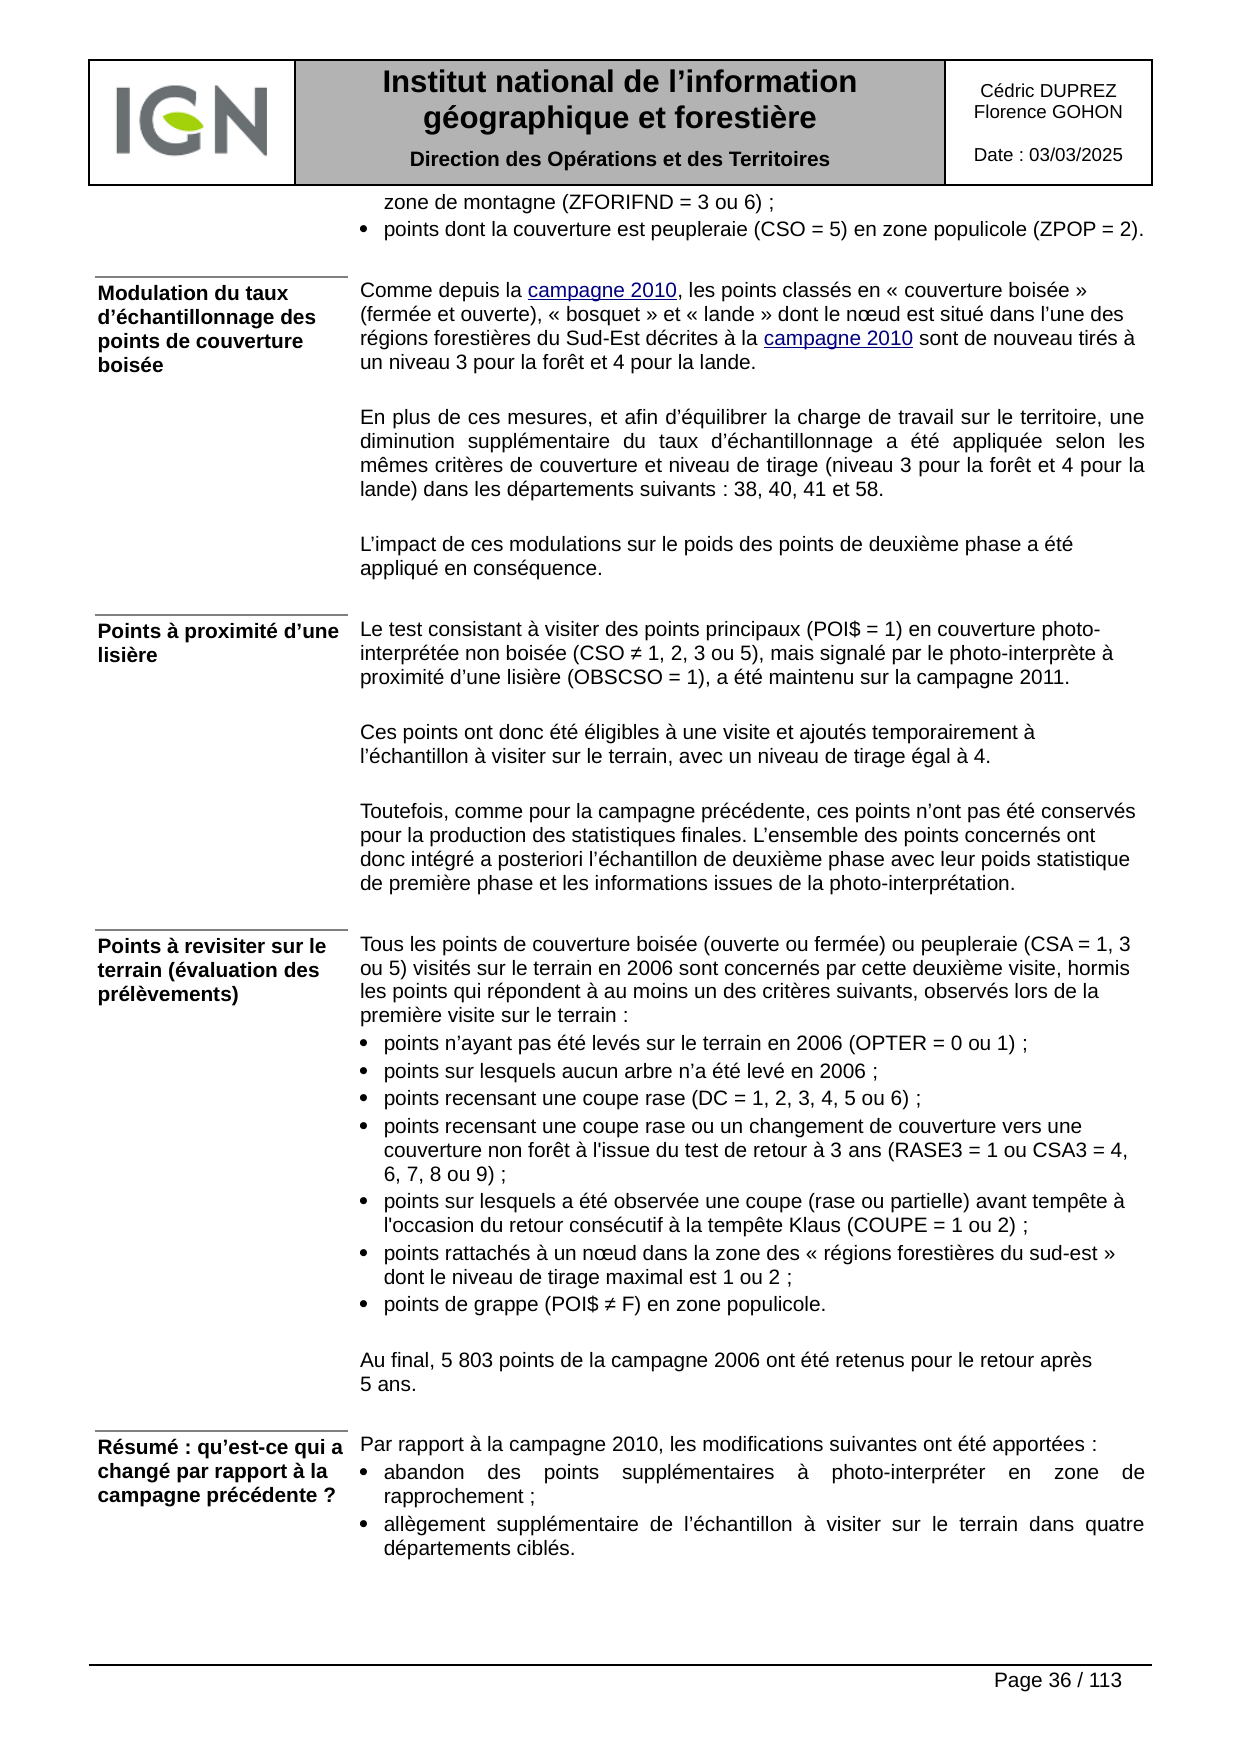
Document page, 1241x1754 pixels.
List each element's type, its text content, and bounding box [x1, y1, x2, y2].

table_cell Comme depuis la campagne 2010, les points classés en « couverture boisée » (fermée et ouverte), « bosquet » et « lande » dont le nœud est situé dans l’une des régions forestières du Sud-Est décrites à la campagne 2010 sont de nouveau tirés à un niveau 3 pour la forêt et 4 pour la lande. En plus de ces mesures, et afin d’équilibrer la charge de travail sur le territoire, une diminution supplémentaire du taux d’échantillonnage a été appliquée selon les mêmes critères de couverture et niveau de tirage (niveau 3 pour la forêt et 4 pour la lande) dans les départements suivants : 38, 40, 41 et 58. L’impact de ces modulations sur le poids des points de deuxième phase a été appliqué en conséquence. [354, 275, 1152, 613]
picture [91, 62, 293, 180]
table_cell Le test consistant à visiter des points principaux (POI$ = 1) en couverture photo-interprétée non boisée (CSO ≠ 1, 2, 3 ou 5), mais signalé par le photo-interprète à proximité d’une lisière (OBSCSO = 1), a été maintenu sur la campagne 2011. Ces points ont donc été éligibles à une visite et ajoutés temporairement à l’échantillon à visiter sur le terrain, avec un niveau de tirage égal à 4. Toutefois, comme pour la campagne précédente, ces points n’ont pas été conservés pour la production des statistiques finales. L’ensemble des points concernés ont donc intégré a posteriori l’échantillon de deuxième phase avec leur poids statistique de première phase et les informations issues de la photo-interprétation. [354, 613, 1152, 928]
table_cell Par rapport à la campagne 2010, les modifications suivantes ont été apportées : abandon des points supplémentaires à photo-interpréter en zone de rapprochement ; allègement supplémentaire de l’échantillon à visiter sur le terrain dans quatre départements ciblés. [354, 1429, 1152, 1593]
table_cell Modulation du taux d’échantillonnage des points de couverture boisée [89, 275, 354, 613]
table_cell Tous les points de couverture boisée (ouverte ou fermée) ou peupleraie (CSA = 1, 3 ou 5) visités sur le terrain en 2006 sont concernés par cette deuxième visite, hormis les points qui répondent à au moins un des critères suivants, observés lors de la première visite sur le terrain : points n’ayant pas été levés sur le terrain en 2006 (OPTER = 0 ou 1) ; points sur lesquels aucun arbre n’a été levé en 2006 ; points recensant une coupe rase (DC = 1, 2, 3, 4, 5 ou 6) ; points recensant une coupe rase ou un changement de couverture vers une couverture non forêt à l'issue du test de retour à 3 ans (RASE3 = 1 ou CSA3 = 4, 6, 7, 8 ou 9) ; points sur lesquels a été observée une coupe (rase ou partielle) avant tempête à l'occasion du retour consécutif à la tempête Klaus (COUPE = 1 ou 2) ; points rattachés à un nœud dans la zone des « régions forestières du sud-est » dont le niveau de tirage maximal est 1 ou 2 ; points de grappe (POI$ ≠ F) en zone populicole. Au final, 5 803 points de la campagne 2006 ont été retenus pour le retour après 5 ans. [354, 928, 1152, 1429]
table_cell Points à revisiter sur le terrain (évaluation des prélèvements) [89, 928, 354, 1429]
table_cell Résumé : qu’est-ce qui a changé par rapport à la campagne précédente ? [89, 1429, 354, 1593]
table_cell [89, 186, 354, 274]
table_cell Points à proximité d’une lisière [89, 613, 354, 928]
